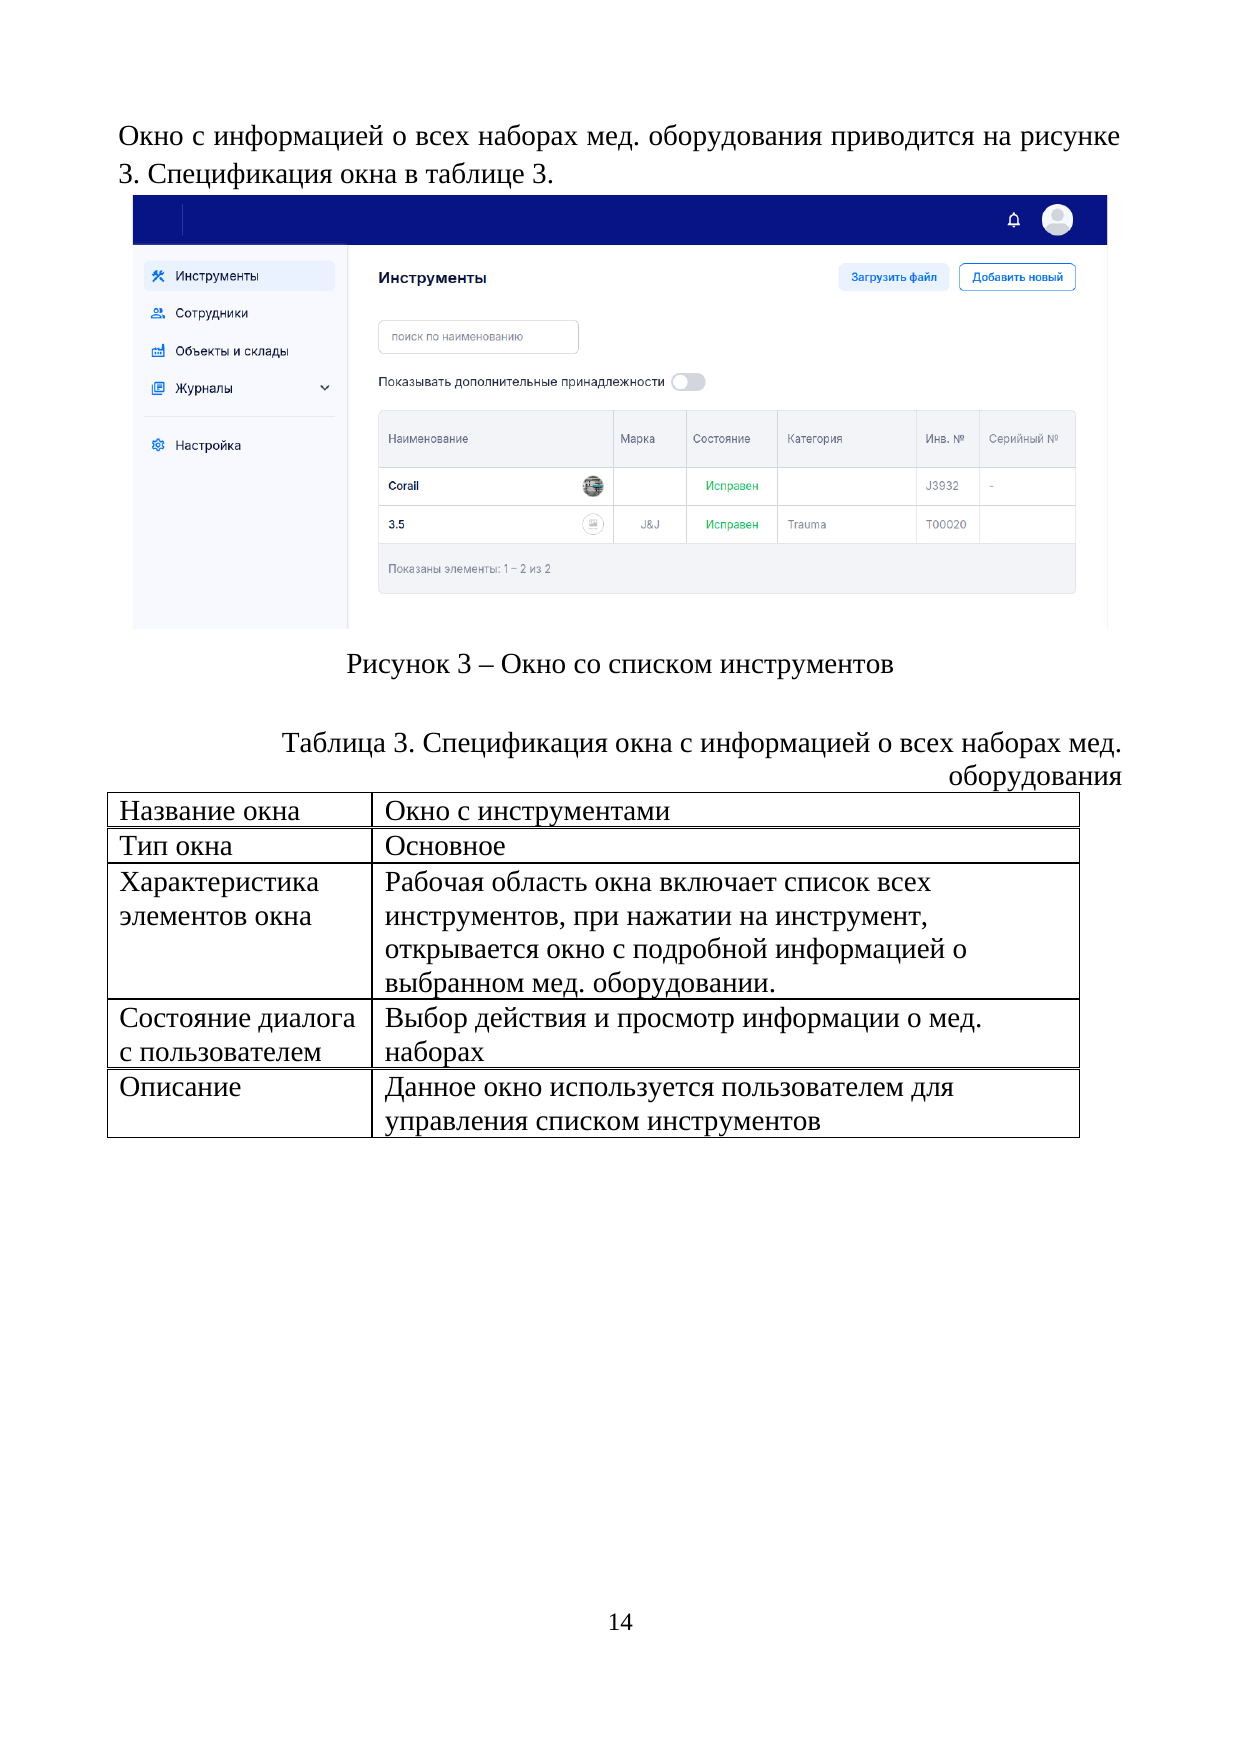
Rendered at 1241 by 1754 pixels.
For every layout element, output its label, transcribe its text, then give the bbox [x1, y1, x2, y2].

table_header Окно с инструментами [373, 793, 1079, 826]
table_cell Данное окно используется пользователем для управления списком инструментов [373, 1070, 1079, 1137]
table_cell Тип окна [108, 829, 371, 862]
table_cell Характеристика элементов окна [108, 864, 371, 998]
table_cell Рабочая область окна включает список всех инструментов, при нажатии на инструмент, открывается окно с подробной информацией о выбранном мед. оборудовании. [373, 864, 1079, 998]
table_cell Описание [108, 1070, 371, 1137]
text Рисунок 3 – Окно со списком инструментов [118, 195, 1122, 679]
table_cell Основное [373, 829, 1079, 862]
table_cell Выбор действия и просмотр информации о мед. наборах [373, 1000, 1079, 1067]
text Окно с информацией о всех наборах мед. оборудования приводится на рисунке 3. Спецификация окна в таблице 3. [118, 118, 1122, 190]
picture [132, 195, 1108, 629]
table_header Название окна [108, 793, 371, 826]
table_cell Состояние диалога с пользователем [108, 1000, 371, 1067]
text Таблица 3. Спецификация окна с информацией о всех наборах мед. оборудования [118, 725, 1122, 792]
